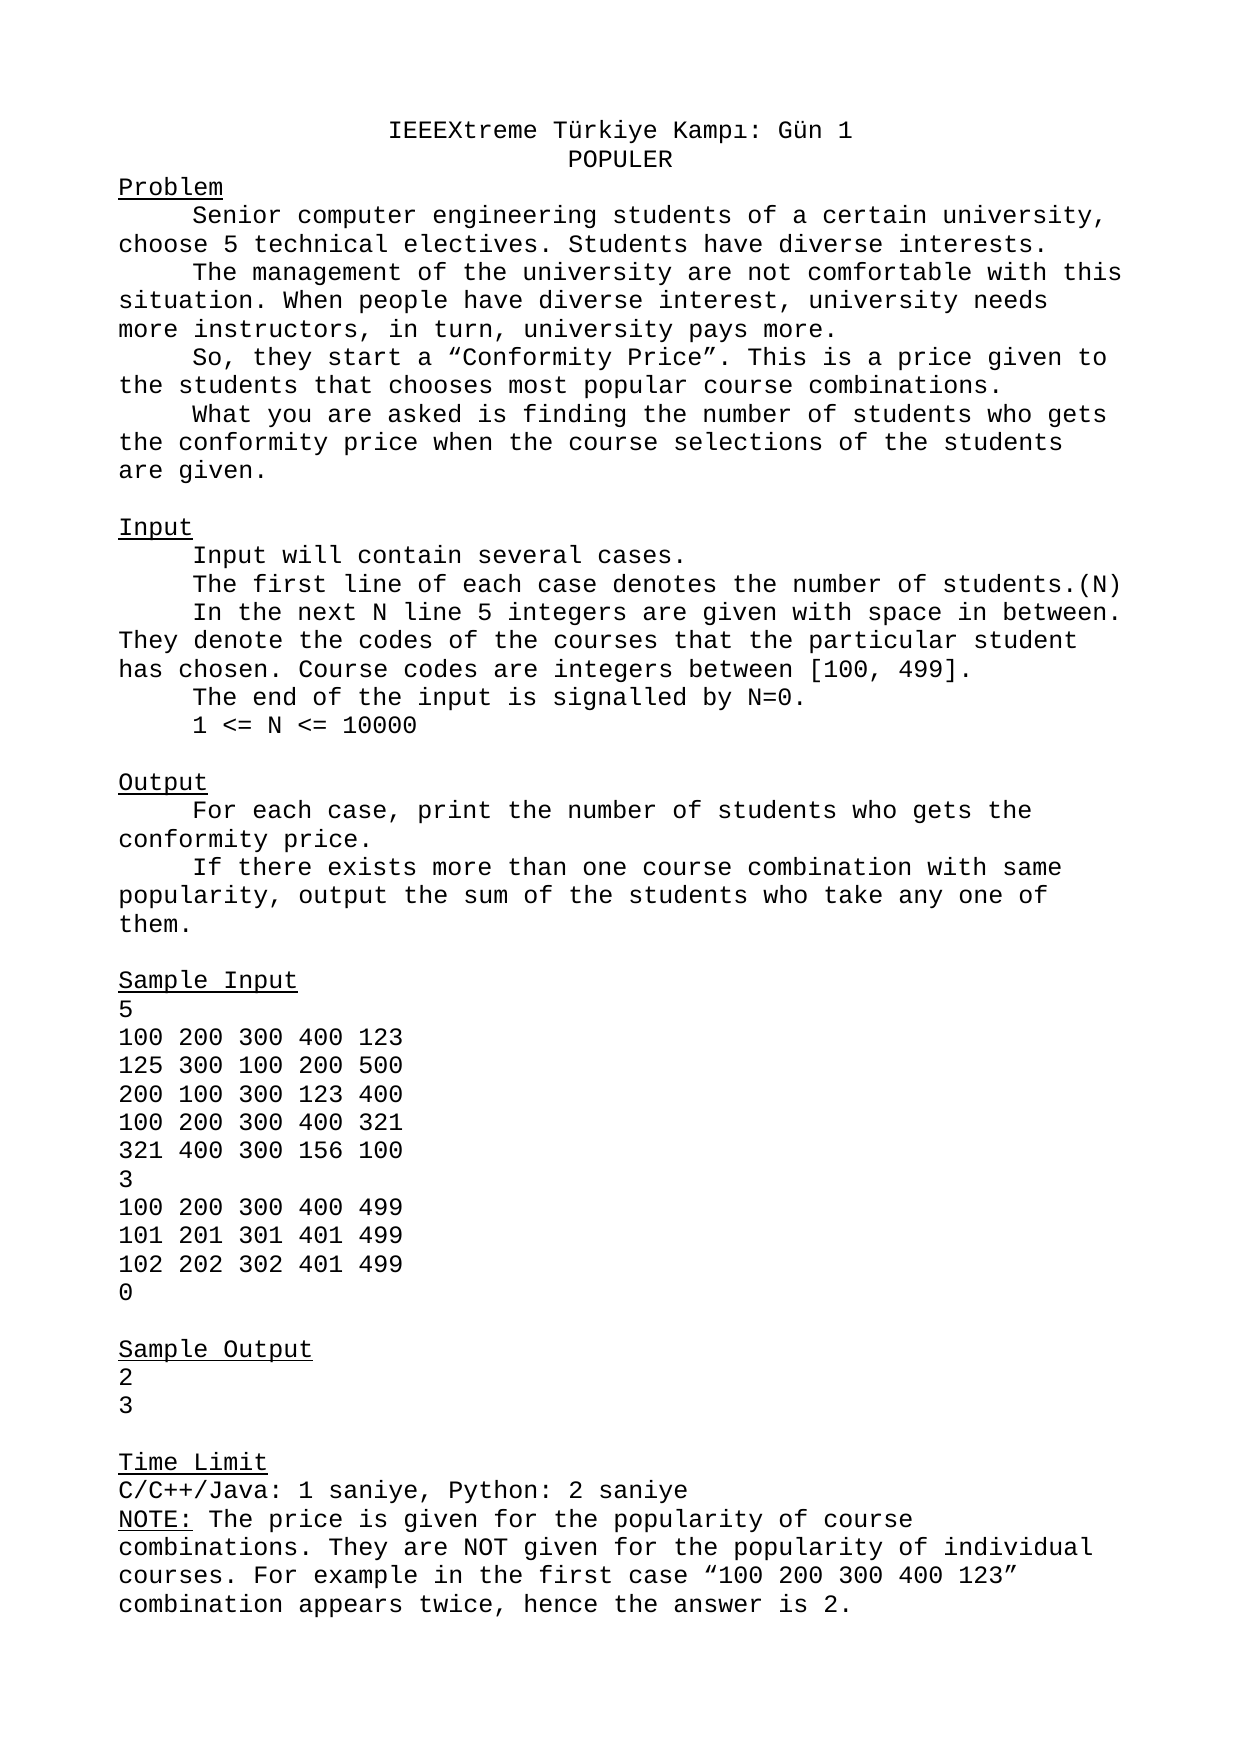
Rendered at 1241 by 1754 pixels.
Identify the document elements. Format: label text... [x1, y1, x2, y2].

text If there exists more than one course combination with same popularity, output the sum of the students who take any one of them. [118, 855, 1122, 940]
text 3 [118, 1393, 1122, 1421]
text 100 200 300 400 321 [118, 1110, 1122, 1138]
text NOTE: The price is given for the popularity of course combinations. They are NOT given for the popularity of individual courses. For example in the first case “100 200 300 400 123” combination appears twice, hence the answer is 2. [118, 1506, 1122, 1620]
text The end of the input is signalled by N=0. [118, 685, 1122, 713]
text 5 [118, 996, 1122, 1025]
text Senior computer engineering students of a certain university, choose 5 technical electives. Students have diverse interests. [118, 203, 1122, 260]
text 2 [118, 1365, 1122, 1393]
text For each case, print the number of students who gets the conformity price. [118, 798, 1122, 855]
text 102 202 302 401 499 [118, 1251, 1122, 1280]
text The first line of each case denotes the number of students.(N) [118, 571, 1122, 600]
text Sample Input [118, 968, 1122, 996]
text In the next N line 5 integers are given with space in between. They denote the codes of the courses that the particular student has chosen. Course codes are integers between [100, 499]. [118, 600, 1122, 685]
text 1 <= N <= 10000 [118, 713, 1122, 741]
text 125 300 100 200 500 [118, 1053, 1122, 1081]
text Sample Output [118, 1336, 1122, 1365]
text 3 [118, 1166, 1122, 1195]
text IEEEXtreme Türkiye Kampı: Gün 1 [118, 118, 1122, 146]
text C/C++/Java: 1 saniye, Python: 2 saniye [118, 1478, 1122, 1506]
text 321 400 300 156 100 [118, 1138, 1122, 1166]
text 100 200 300 400 499 [118, 1195, 1122, 1223]
text 100 200 300 400 123 [118, 1025, 1122, 1053]
text So, they start a “Conformity Price”. This is a price given to the students that chooses most popular course combinations. [118, 345, 1122, 401]
text Input [118, 515, 1122, 543]
text The management of the university are not comfortable with this situation. When people have diverse interest, university needs more instructors, in turn, university pays more. [118, 260, 1122, 345]
text Problem [118, 175, 1122, 203]
text Input will contain several cases. [118, 543, 1122, 571]
text 101 201 301 401 499 [118, 1223, 1122, 1251]
text What you are asked is finding the number of students who gets the conformity price when the course selections of the students are given. [118, 401, 1122, 486]
text POPULER [118, 146, 1122, 175]
text Time Limit [118, 1450, 1122, 1478]
text 0 [118, 1280, 1122, 1308]
text 200 100 300 123 400 [118, 1081, 1122, 1110]
text Output [118, 770, 1122, 798]
